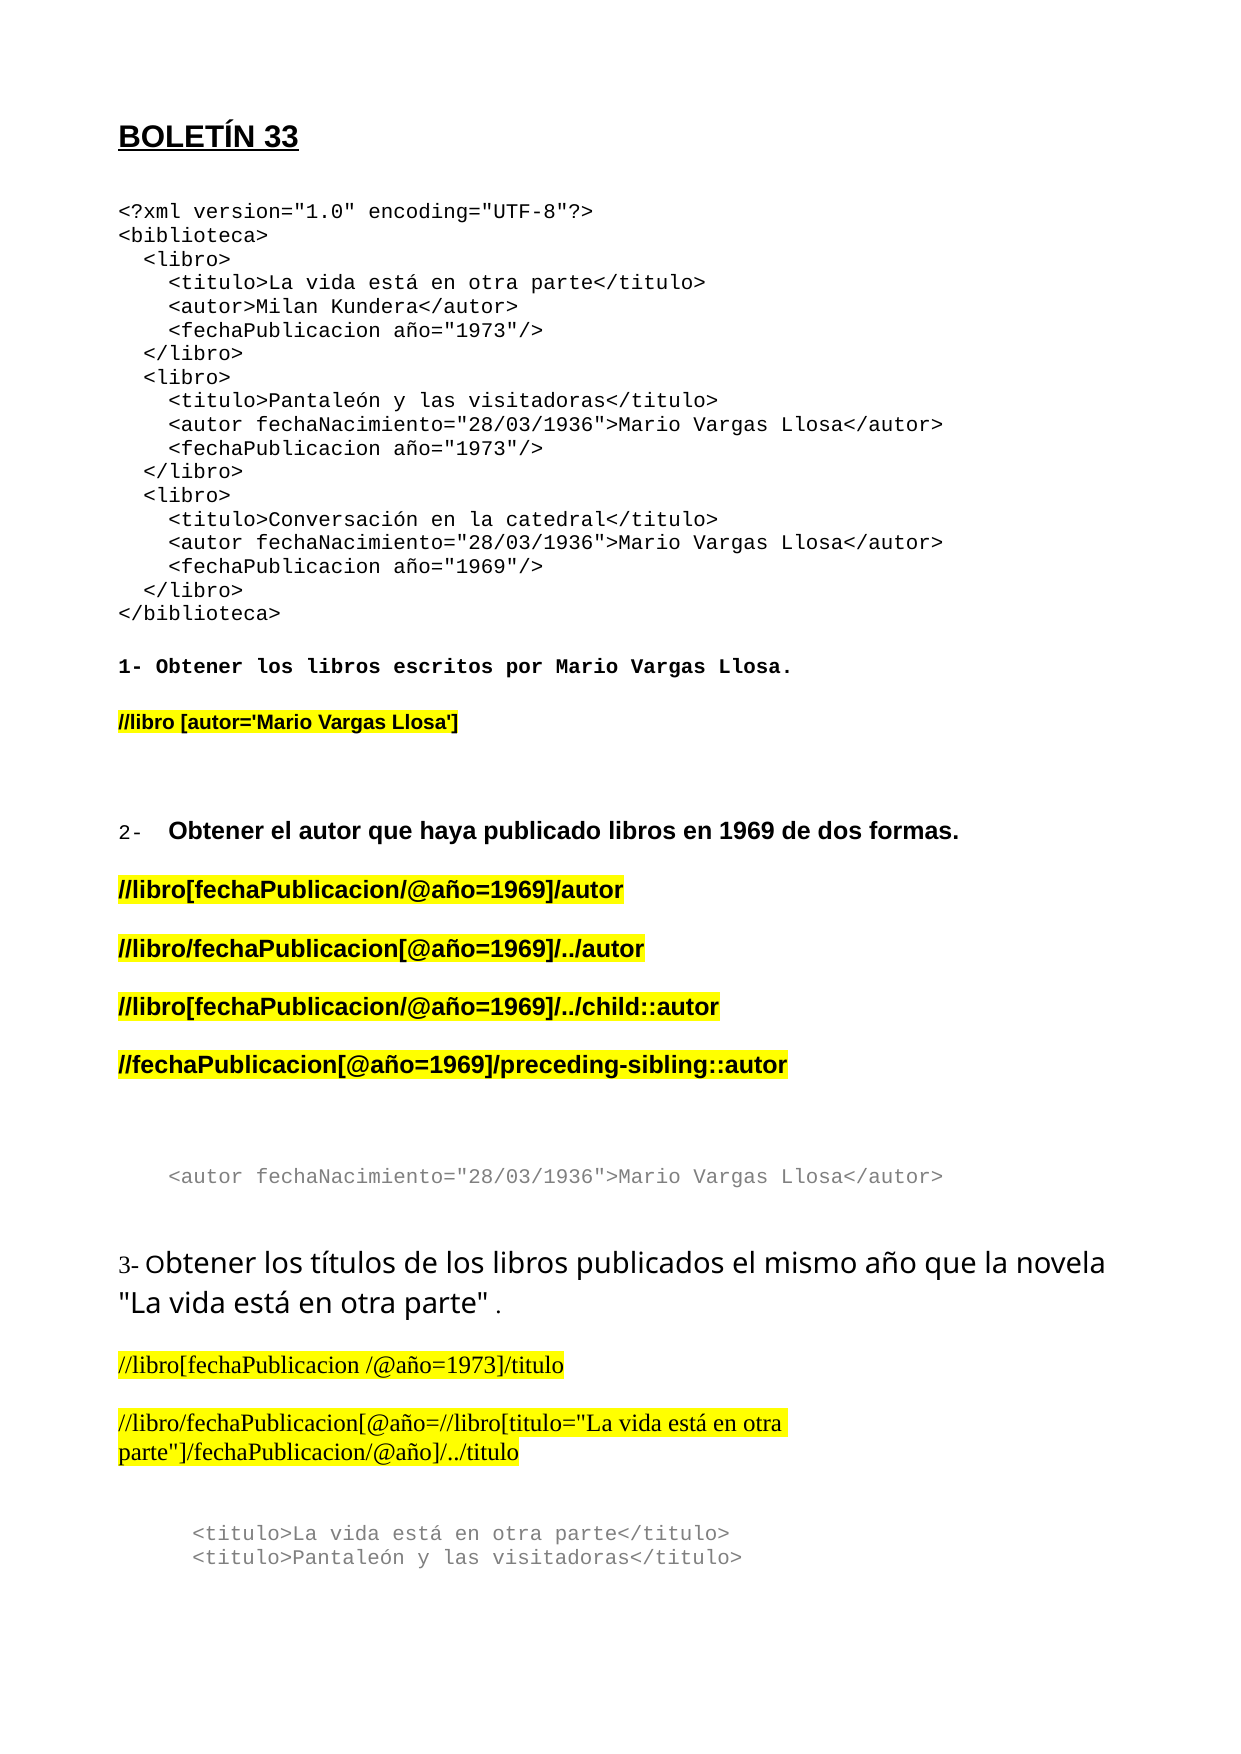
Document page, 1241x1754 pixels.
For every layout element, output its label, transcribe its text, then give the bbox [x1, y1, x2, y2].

text <autor fechaNacimiento="28/03/1936">Mario Vargas Llosa</autor> [118, 532, 1122, 556]
text <libro> [118, 367, 1122, 391]
text 1- Obtener los libros escritos por Mario Vargas Llosa. [118, 656, 1122, 680]
text </biblioteca> [118, 603, 1122, 627]
text <biblioteca> [118, 225, 1122, 249]
text <libro> [118, 485, 1122, 509]
text //libro[fechaPublicacion/@año=1969]/autor [118, 875, 1122, 904]
text <titulo>Pantaleón y las visitadoras</titulo> [192, 1547, 1122, 1570]
text <autor fechaNacimiento="28/03/1936">Mario Vargas Llosa</autor> [118, 1166, 1122, 1190]
text </libro> [118, 343, 1122, 367]
text <fechaPublicacion año="1973"/> [118, 438, 1122, 461]
text //libro/fechaPublicacion[@año=1969]/../autor [118, 933, 1122, 962]
text //libro [autor='Mario Vargas Llosa'] [118, 709, 1122, 733]
text <titulo>Conversación en la catedral</titulo> [118, 509, 1122, 532]
text </libro> [118, 580, 1122, 603]
text //libro[fechaPublicacion/@año=1969]/../child::autor [118, 992, 1122, 1021]
text <autor fechaNacimiento="28/03/1936">Mario Vargas Llosa</autor> [118, 414, 1122, 438]
text <titulo>La vida está en otra parte</titulo> [192, 1523, 1122, 1547]
text //libro/fechaPublicacion[@año=//libro[titulo="La vida está en otra parte"]/fechaPublicacion/@año]/../titulo [118, 1408, 1122, 1466]
text 3- Obtener los títulos de los libros publicados el mismo año que la novela "La vida está en otra parte" . [118, 1242, 1122, 1322]
text <fechaPublicacion año="1973"/> [118, 319, 1122, 343]
text <titulo>Pantaleón y las visitadoras</titulo> [118, 391, 1122, 414]
text <?xml version="1.0" encoding="UTF-8"?> [118, 201, 1122, 225]
text <libro> [118, 249, 1122, 272]
text BOLETÍN 33 [118, 118, 1122, 154]
text <autor>Milan Kundera</autor> [118, 296, 1122, 319]
text //fechaPublicacion[@año=1969]/preceding-sibling::autor [118, 1050, 1122, 1079]
text </libro> [118, 461, 1122, 485]
text //libro[fechaPublicacion /@año=1973]/titulo [118, 1351, 1122, 1379]
text <fechaPublicacion año="1969"/> [118, 556, 1122, 580]
text <titulo>La vida está en otra parte</titulo> [118, 272, 1122, 296]
text 2- Obtener el autor que haya publicado libros en 1969 de dos formas. [118, 816, 1122, 846]
